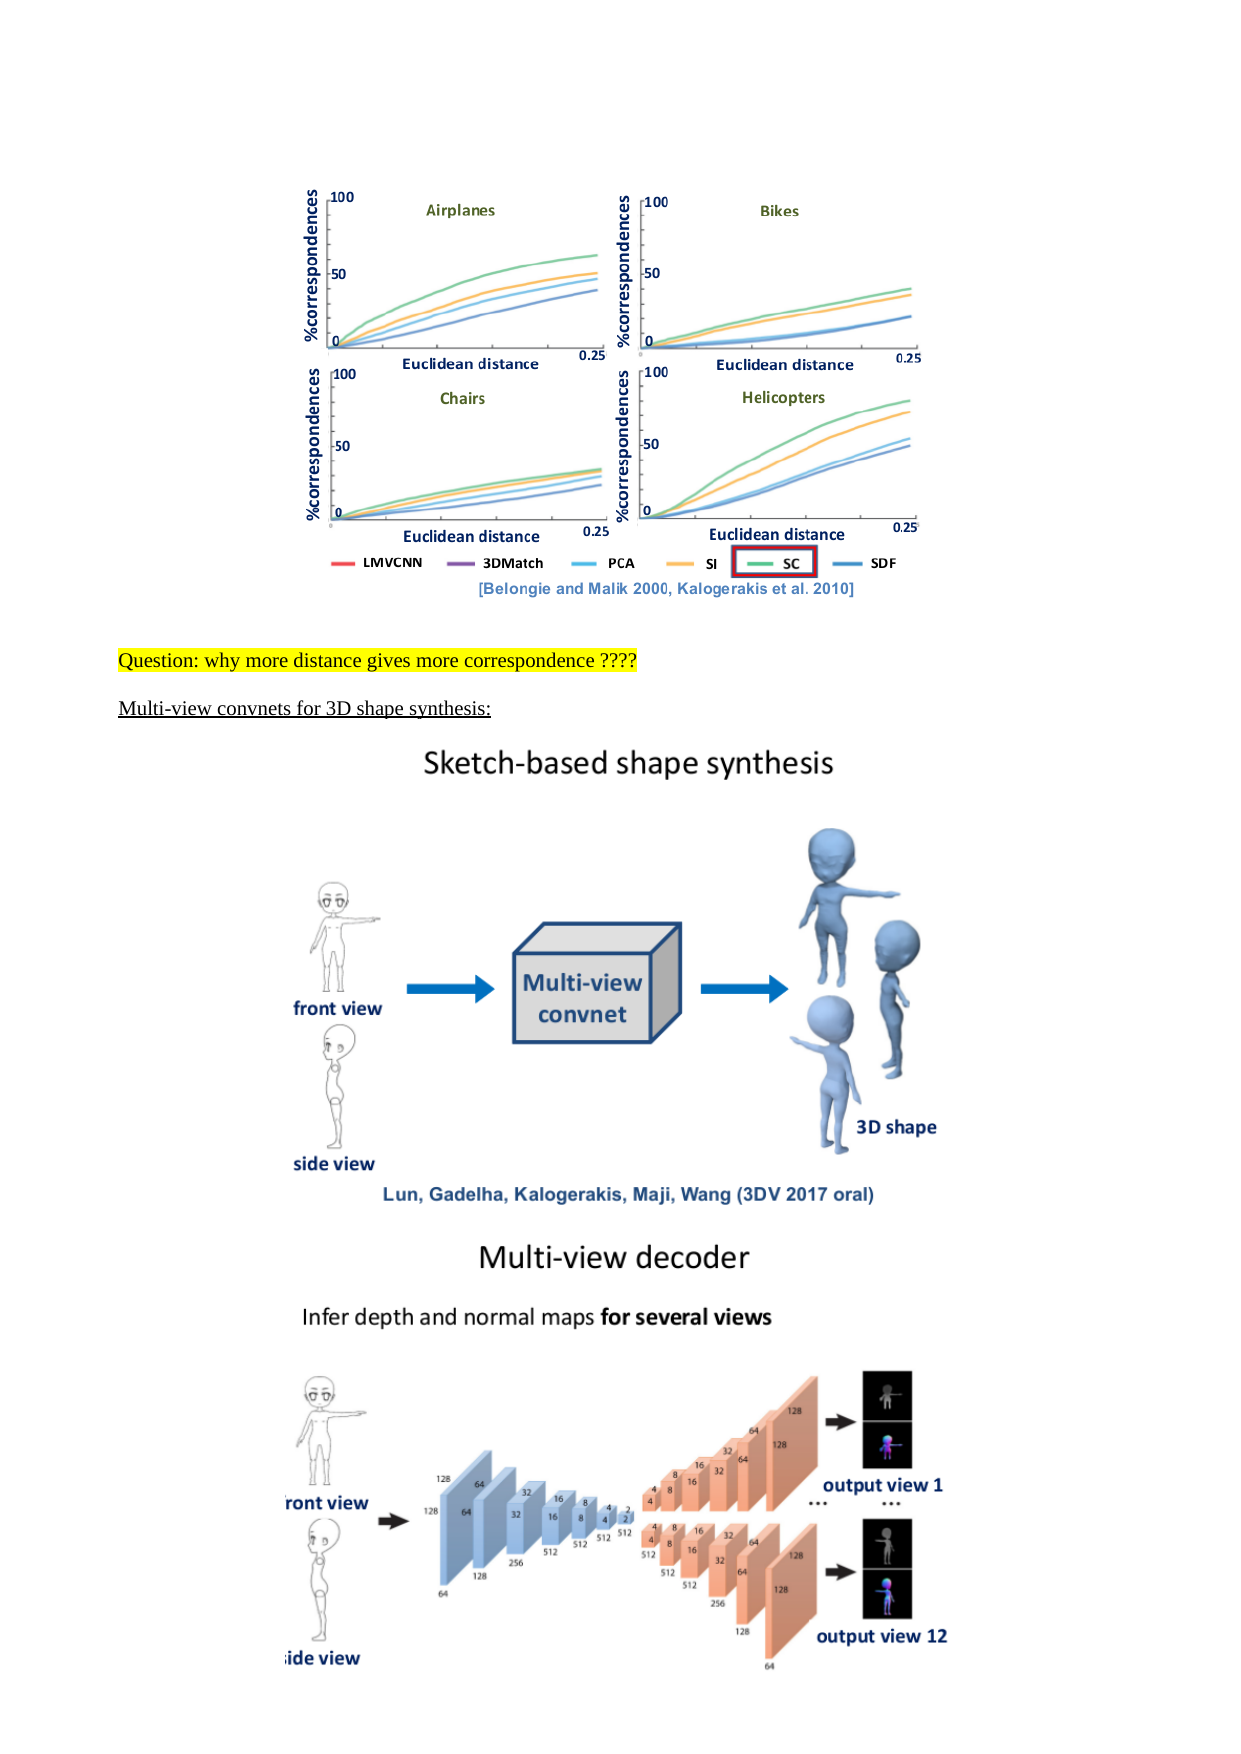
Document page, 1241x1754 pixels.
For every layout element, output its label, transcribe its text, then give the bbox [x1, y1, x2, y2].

picture [292, 166, 948, 608]
text Question: why more distance gives more correspondence ???? [118, 647, 1122, 672]
picture [285, 719, 956, 1695]
text Multi‐view convnets for 3D shape synthesis: [118, 696, 1122, 720]
